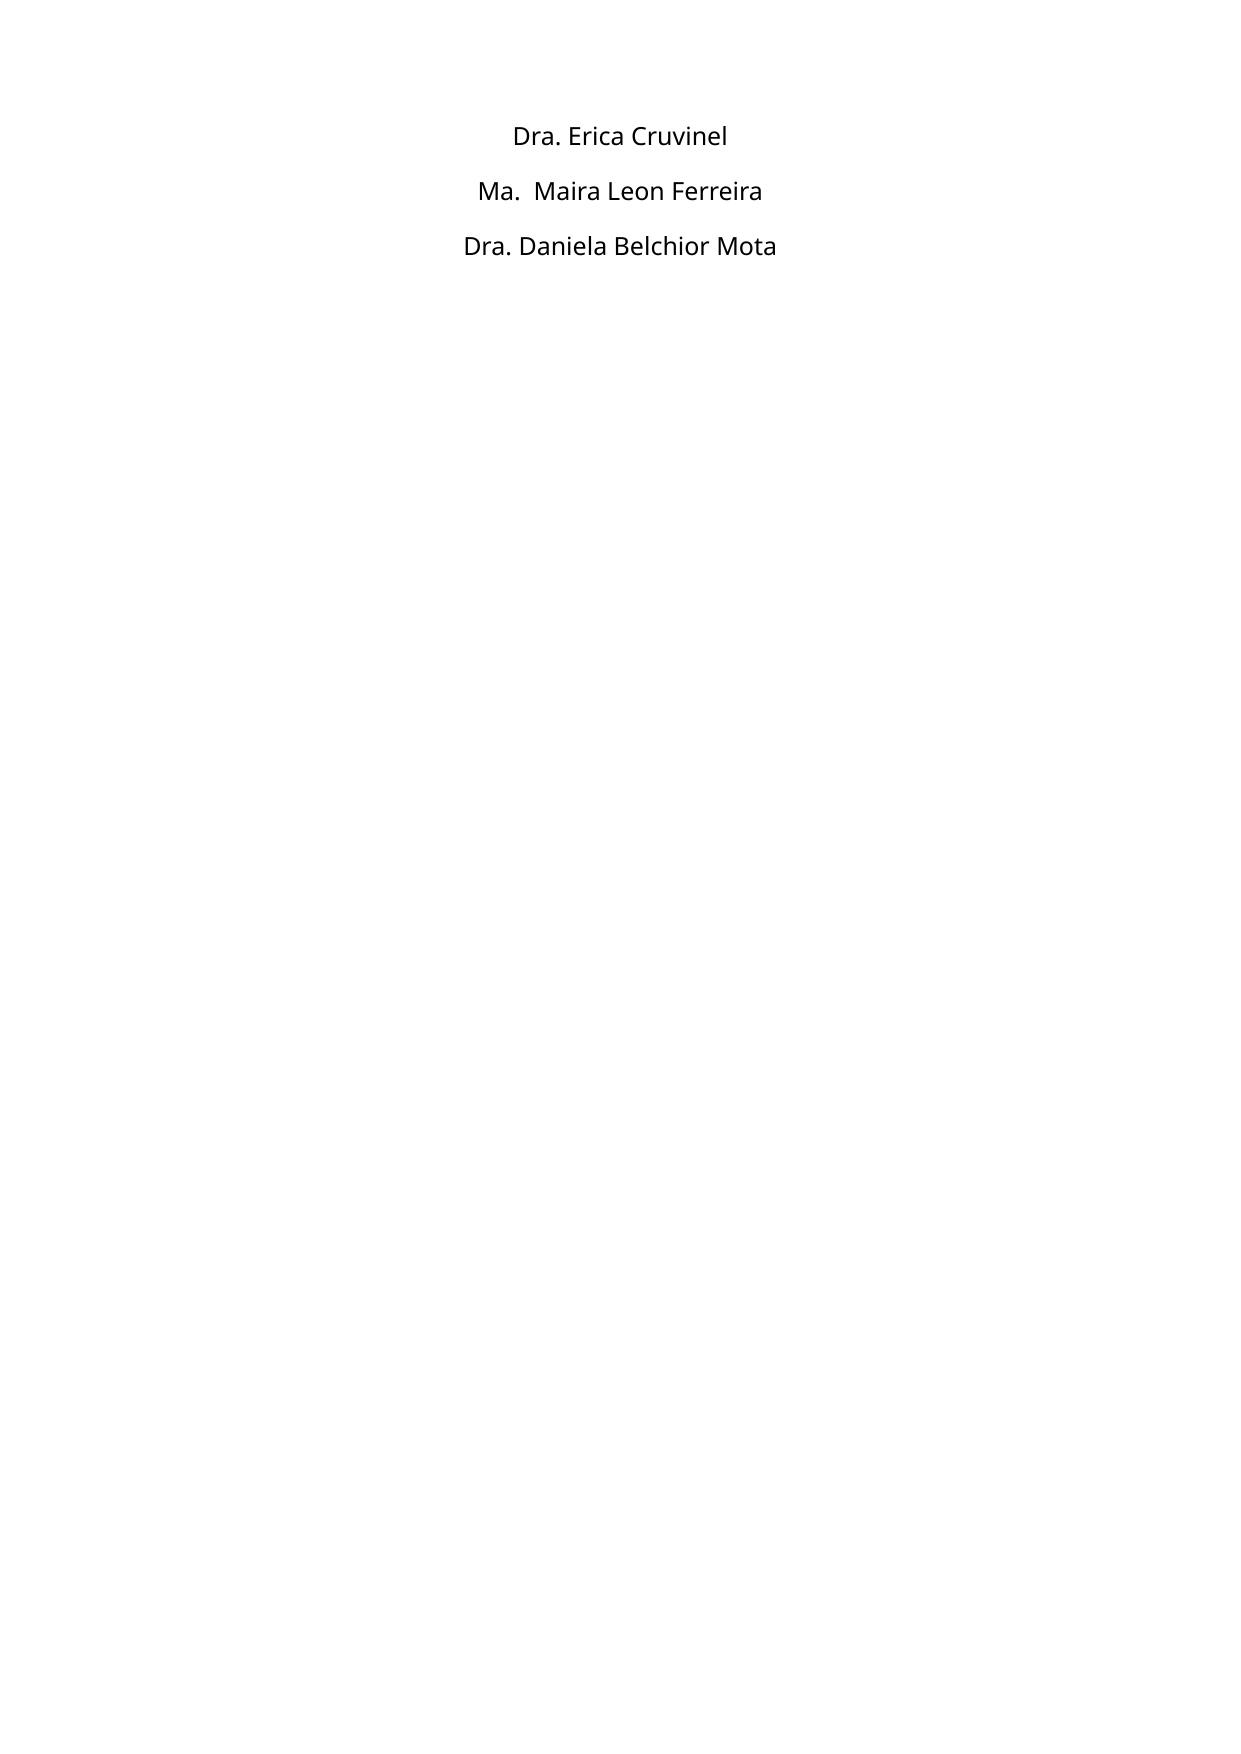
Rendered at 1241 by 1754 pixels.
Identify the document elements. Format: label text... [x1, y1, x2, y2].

subtitle Dra. Daniela Belchior Mota [118, 229, 1122, 263]
subtitle Ma. Maira Leon Ferreira [118, 173, 1122, 208]
subtitle Dra. Erica Cruvinel [118, 118, 1122, 152]
